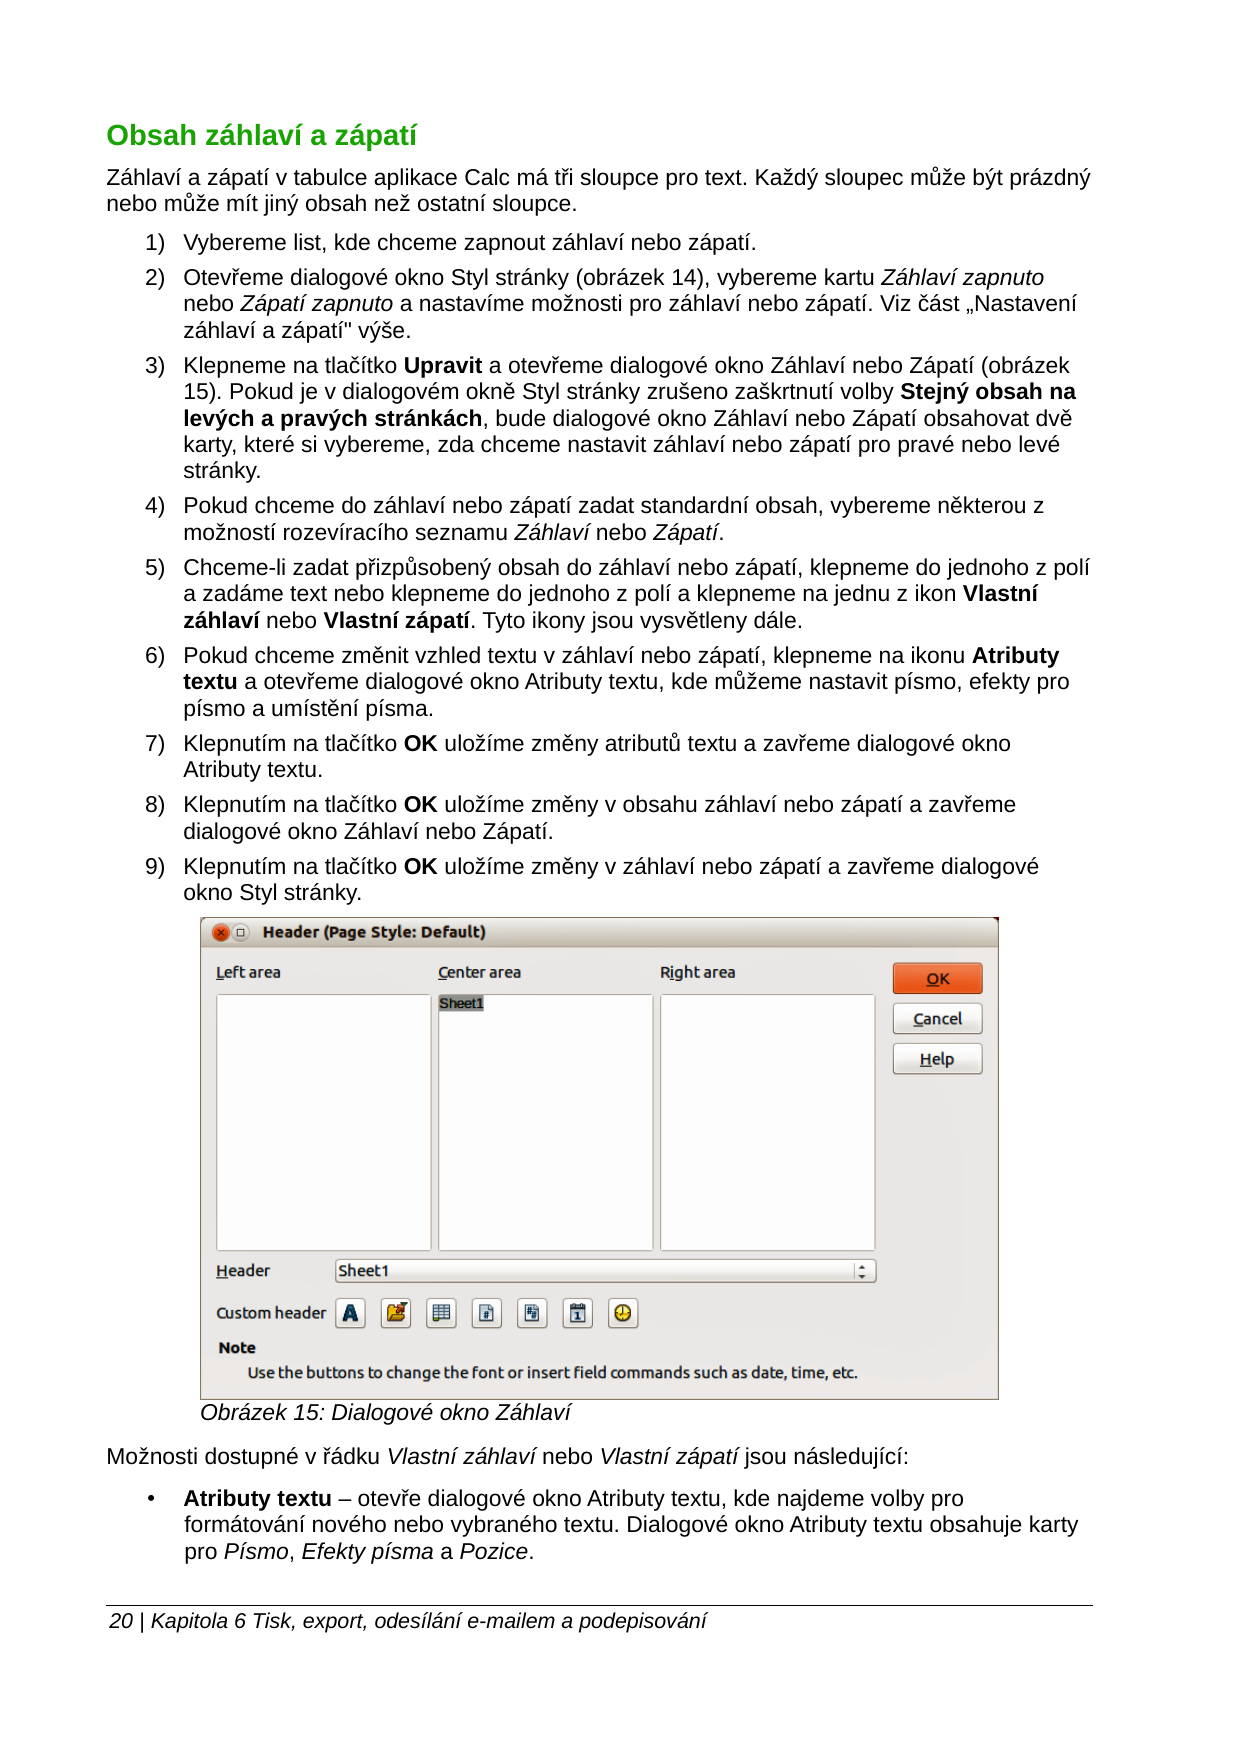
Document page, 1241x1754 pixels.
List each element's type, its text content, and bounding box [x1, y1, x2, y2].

list Klepnutím na tlačítko OK uložíme změny v záhlaví nebo zápatí a zavřeme dialogové okno Styl stránky. [165, 853, 1093, 906]
list Pokud chceme do záhlaví nebo zápatí zadat standardní obsah, vybereme některou z možností rozevíracího seznamu Záhlaví nebo Zápatí. [165, 492, 1093, 545]
list Klepneme na tlačítko Upravit a otevřeme dialogové okno Záhlaví nebo Zápatí (obrázek 15). Pokud je v dialogovém okně Styl stránky zrušeno zaškrtnutí volby Stejný obsah na levých a pravých stránkách, bude dialogové okno Záhlaví nebo Zápatí obsahovat dvě karty, které si vybereme, zda chceme nastavit záhlaví nebo zápatí pro pravé nebo levé stránky. [165, 352, 1093, 483]
list Otevřeme dialogové okno Styl stránky (obrázek 14), vybereme kartu Záhlaví zapnuto nebo Zápatí zapnuto a nastavíme možnosti pro záhlaví nebo zápatí. Viz část „Nastavení záhlaví a zápatí" výše. [165, 264, 1093, 343]
list Klepnutím na tlačítko OK uložíme změny v obsahu záhlaví nebo zápatí a zavřeme dialogové okno Záhlaví nebo Zápatí. [165, 791, 1093, 844]
text Obrázek 15: Dialogové okno Záhlaví [200, 1400, 999, 1426]
list Klepnutím na tlačítko OK uložíme změny atributů textu a zavřeme dialogové okno Atributy textu. [165, 730, 1093, 782]
list Atributy textu – otevře dialogové okno Atributy textu, kde najdeme volby pro formátování nového nebo vybraného textu. Dialogové okno Atributy textu obsahuje karty pro Písmo, Efekty písma a Pozice. [144, 1482, 1093, 1567]
picture [200, 917, 999, 1400]
list Vybereme list, kde chceme zapnout záhlaví nebo zápatí. [165, 229, 1093, 255]
subtitle Obsah záhlaví a zápatí [106, 118, 1093, 152]
list Pokud chceme změnit vzhled textu v záhlaví nebo zápatí, klepneme na ikonu Atributy textu a otevřeme dialogové okno Atributy textu, kde můžeme nastavit písmo, efekty pro písmo a umístění písma. [165, 642, 1093, 721]
text Záhlaví a zápatí v tabulce aplikace Calc má tři sloupce pro text. Každý sloupec může být prázdný nebo může mít jiný obsah než ostatní sloupce. [106, 163, 1093, 216]
list Chceme-li zadat přizpůsobený obsah do záhlaví nebo zápatí, klepneme do jednoho z polí a zadáme text nebo klepneme do jednoho z polí a klepneme na jednu z ikon Vlastní záhlaví nebo Vlastní zápatí. Tyto ikony jsou vysvětleny dále. [165, 554, 1093, 633]
text Možnosti dostupné v řádku Vlastní záhlaví nebo Vlastní zápatí jsou následující: [106, 1443, 1093, 1470]
